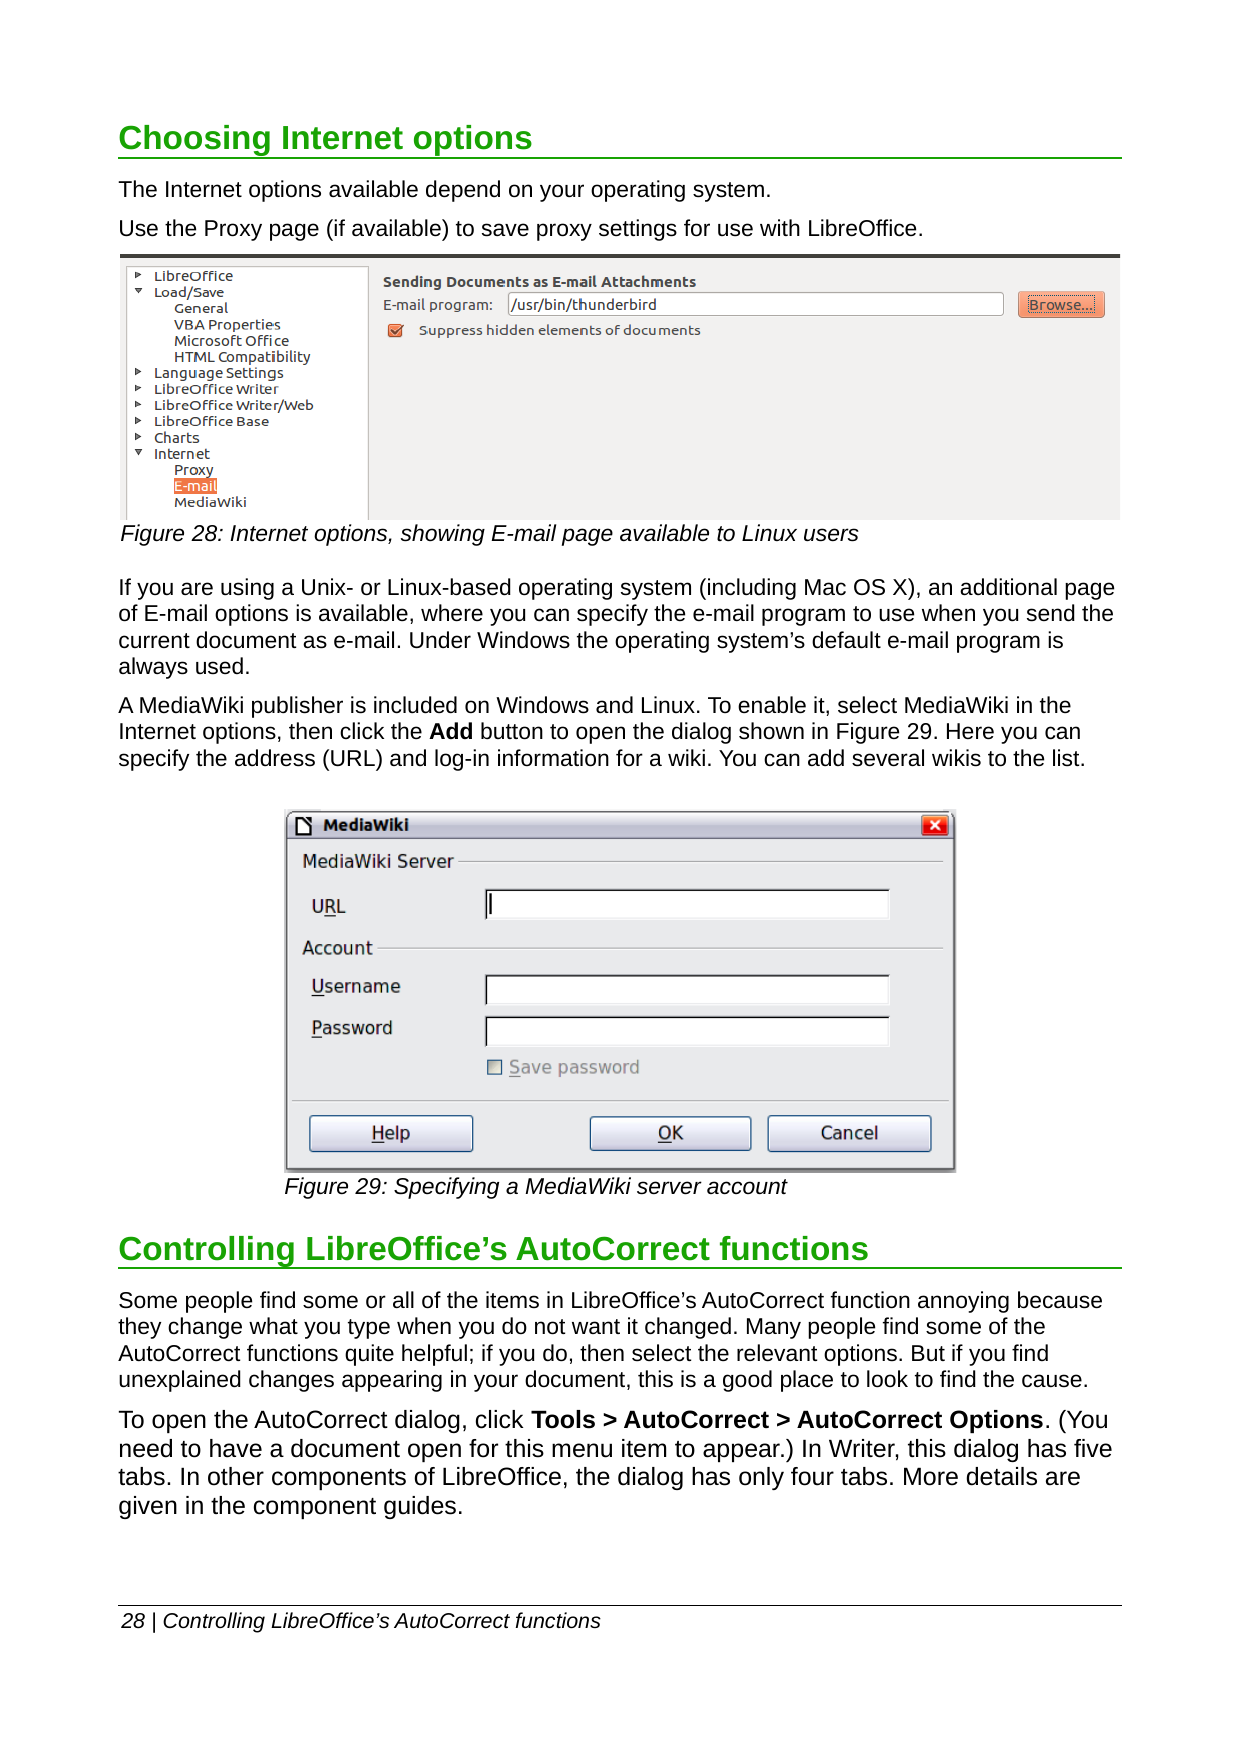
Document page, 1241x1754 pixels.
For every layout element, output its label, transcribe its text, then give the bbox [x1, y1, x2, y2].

picture [120, 254, 1121, 520]
text Use the Proxy page (if available) to save proxy settings for use with LibreOffice. [118, 215, 1122, 242]
text [284, 783, 956, 809]
text A MediaWiki publisher is included on Windows and Linux. To enable it, select MediaWiki in the Internet options, then click the Add button to open the dialog shown in Figure 29. Here you can specify the address (URL) and log-in information for a wiki. You can add several wikis to the list. [118, 692, 1122, 771]
text Some people find some or all of the items in LibreOffice’s AutoCorrect function annoying because they change what you type when you do not want it changed. Many people find some of the AutoCorrect functions quite helpful; if you do, then select the relevant options. But if you find unexplained changes appearing in your document, this is a good place to look to find the cause. [118, 1287, 1122, 1392]
text To open the AutoCorrect dialog, click Tools > AutoCorrect > AutoCorrect Options. (You need to have a document open for this menu item to appear.) In Writer, this dialog has five tabs. In other components of LibreOffice, the dialog has only four tabs. More details are given in the component guides. [118, 1405, 1122, 1520]
text The Internet options available depend on your operating system. [118, 176, 1122, 203]
subtitle Controlling LibreOffice’s AutoCorrect functions [118, 1229, 1122, 1267]
text Figure 28: Internet options, showing E-mail page available to Linux users [120, 520, 1120, 546]
text If you are using a Unix- or Linux-based operating system (including Mac OS X), an additional page of E-mail options is available, where you can specify the e-mail program to use when you send the current document as e-mail. Under Windows the operating system’s default e-mail program is always used. [118, 574, 1122, 679]
picture [284, 809, 957, 1173]
subtitle Choosing Internet options [118, 118, 1122, 157]
text Figure 29: Specifying a MediaWiki server account [284, 1173, 956, 1199]
